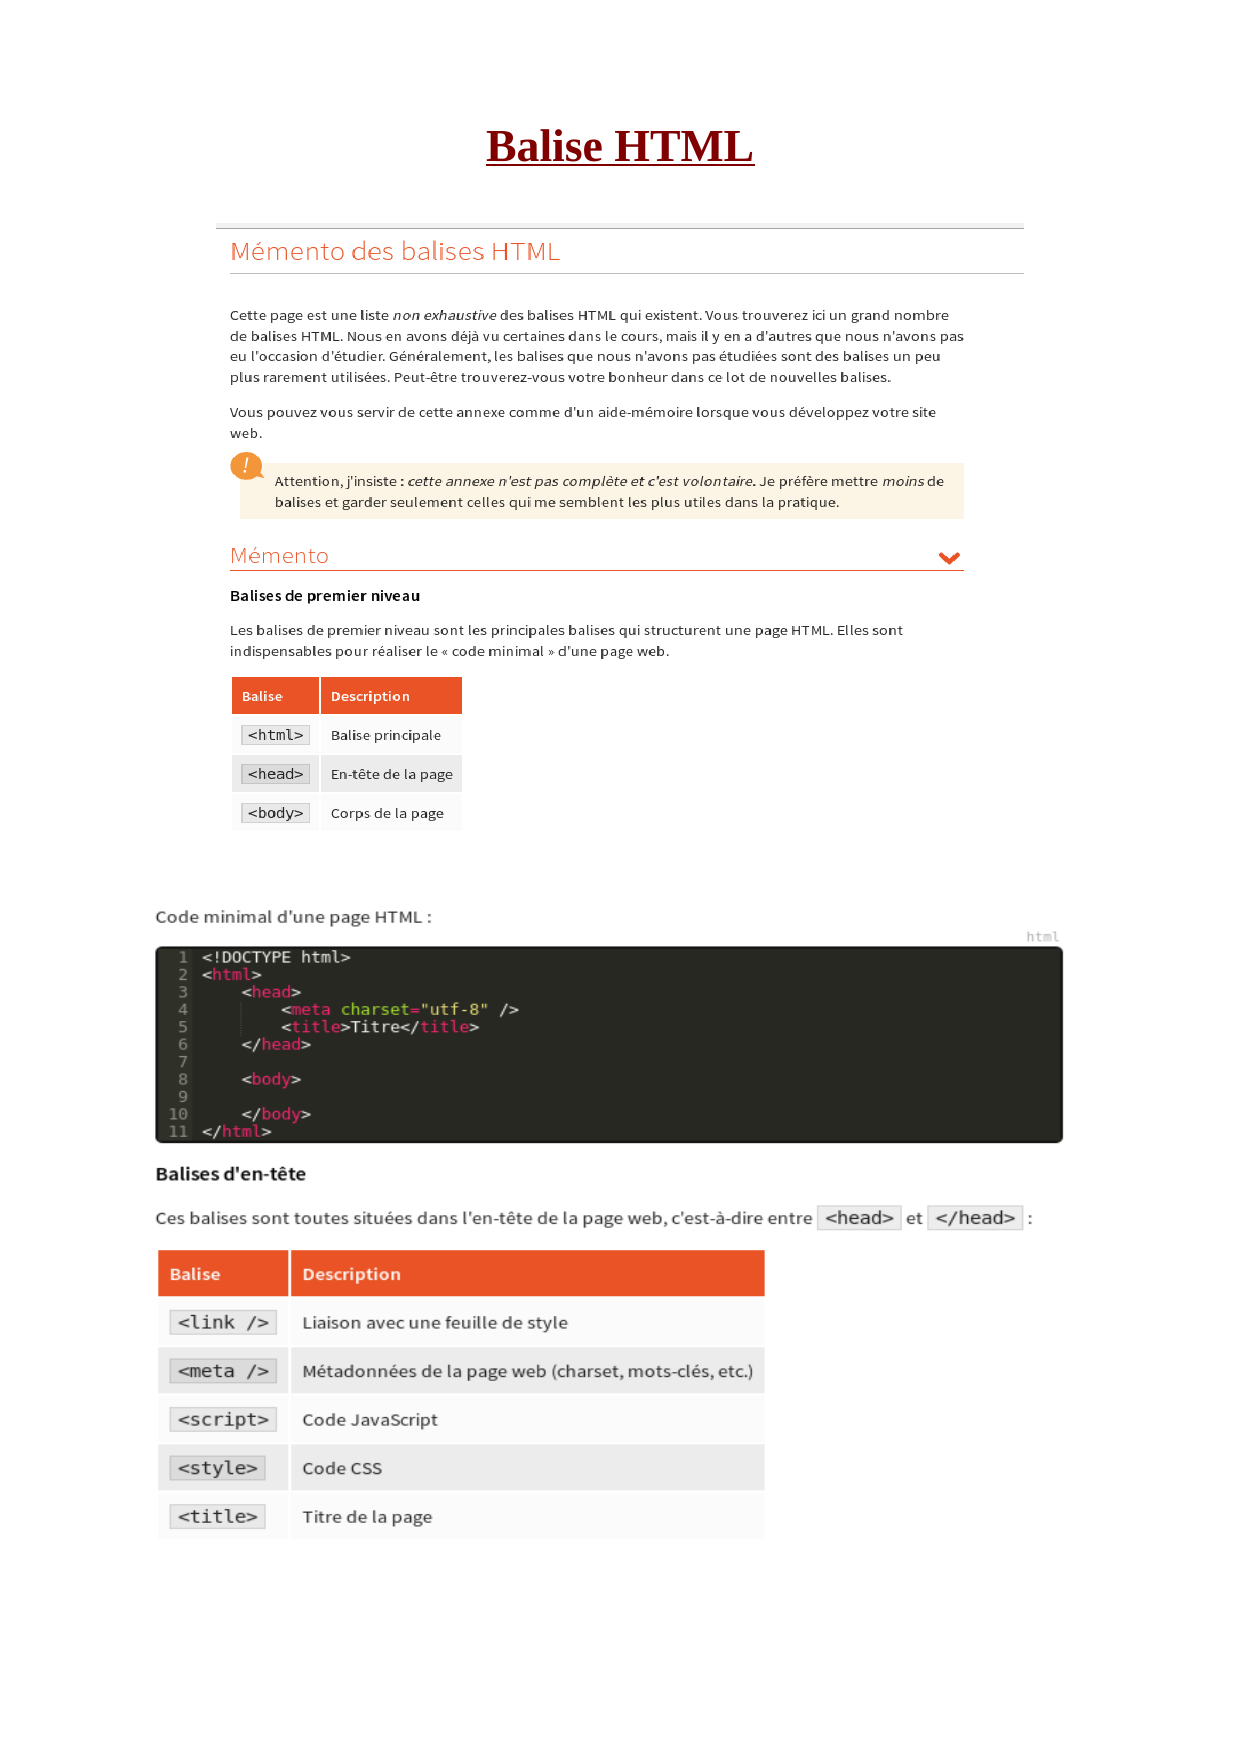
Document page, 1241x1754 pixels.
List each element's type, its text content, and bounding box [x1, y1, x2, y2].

picture [126, 895, 1097, 1549]
text Balise HTML [118, 118, 1122, 171]
picture [216, 223, 1024, 840]
